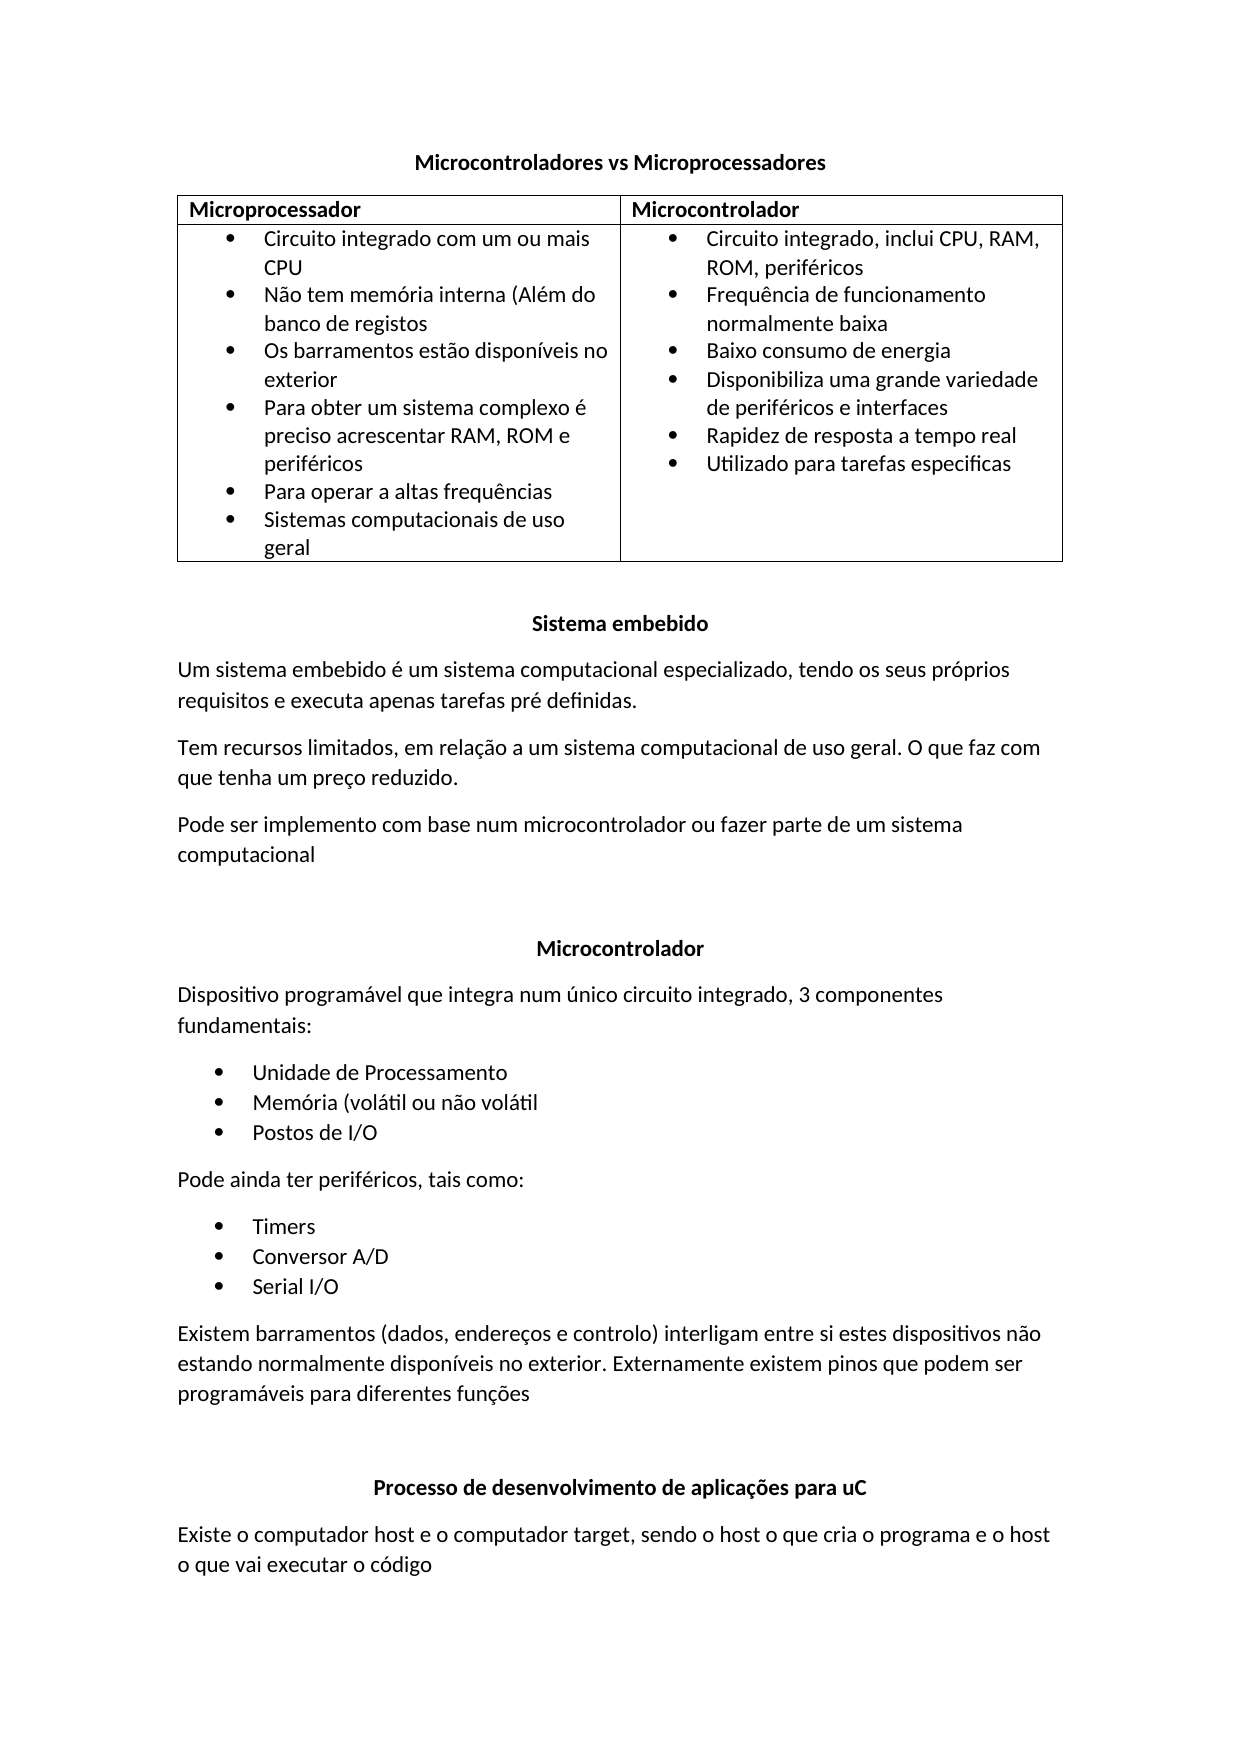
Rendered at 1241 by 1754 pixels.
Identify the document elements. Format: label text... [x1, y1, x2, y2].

table_cell Circuito integrado, inclui CPU, RAM, ROM, periféricos Frequência de funcionamento normalmente baixa Baixo consumo de energia Disponibiliza uma grande variedade de periféricos e interfaces Rapidez de resposta a tempo real Utilizado para tarefas especificas [621, 225, 1062, 561]
list Memória (volátil ou não volátil [215, 1088, 1063, 1116]
table_header Microcontrolador [621, 196, 1062, 223]
text Microcontrolador [177, 934, 1063, 962]
text Existe o computador host e o computador target, sendo o host o que cria o programa e o host o que vai executar o código [177, 1520, 1063, 1578]
text Existem barramentos (dados, endereços e controlo) interligam entre si estes dispositivos não estando normalmente disponíveis no exterior. Externamente existem pinos que podem ser programáveis para diferentes funções [177, 1319, 1063, 1408]
list Conversor A/D [215, 1242, 1063, 1270]
list Unidade de Processamento [215, 1058, 1063, 1086]
text Tem recursos limitados, em relação a um sistema computacional de uso geral. O que faz com que tenha um preço reduzido. [177, 733, 1063, 791]
table_cell Circuito integrado com um ou mais CPU Não tem memória interna (Além do banco de registos Os barramentos estão disponíveis no exterior Para obter um sistema complexo é preciso acrescentar RAM, ROM e periféricos Para operar a altas frequências Sistemas computacionais de uso geral [178, 225, 620, 561]
text Um sistema embebido é um sistema computacional especializado, tendo os seus próprios requisitos e executa apenas tarefas pré definidas. [177, 656, 1063, 714]
list Serial I/O [215, 1272, 1063, 1300]
text Processo de desenvolvimento de aplicações para uC [177, 1473, 1063, 1501]
text Dispositivo programável que integra num único circuito integrado, 3 componentes fundamentais: [177, 981, 1063, 1039]
list Postos de I/O [215, 1118, 1063, 1146]
table_header Microprocessador [178, 196, 620, 223]
list Timers [215, 1212, 1063, 1240]
text Sistema embebido [177, 609, 1063, 637]
text Pode ainda ter periféricos, tais como: [177, 1165, 1063, 1193]
text Pode ser implemento com base num microcontrolador ou fazer parte de um sistema computacional [177, 810, 1063, 868]
text Microcontroladores vs Microprocessadores [177, 148, 1063, 176]
